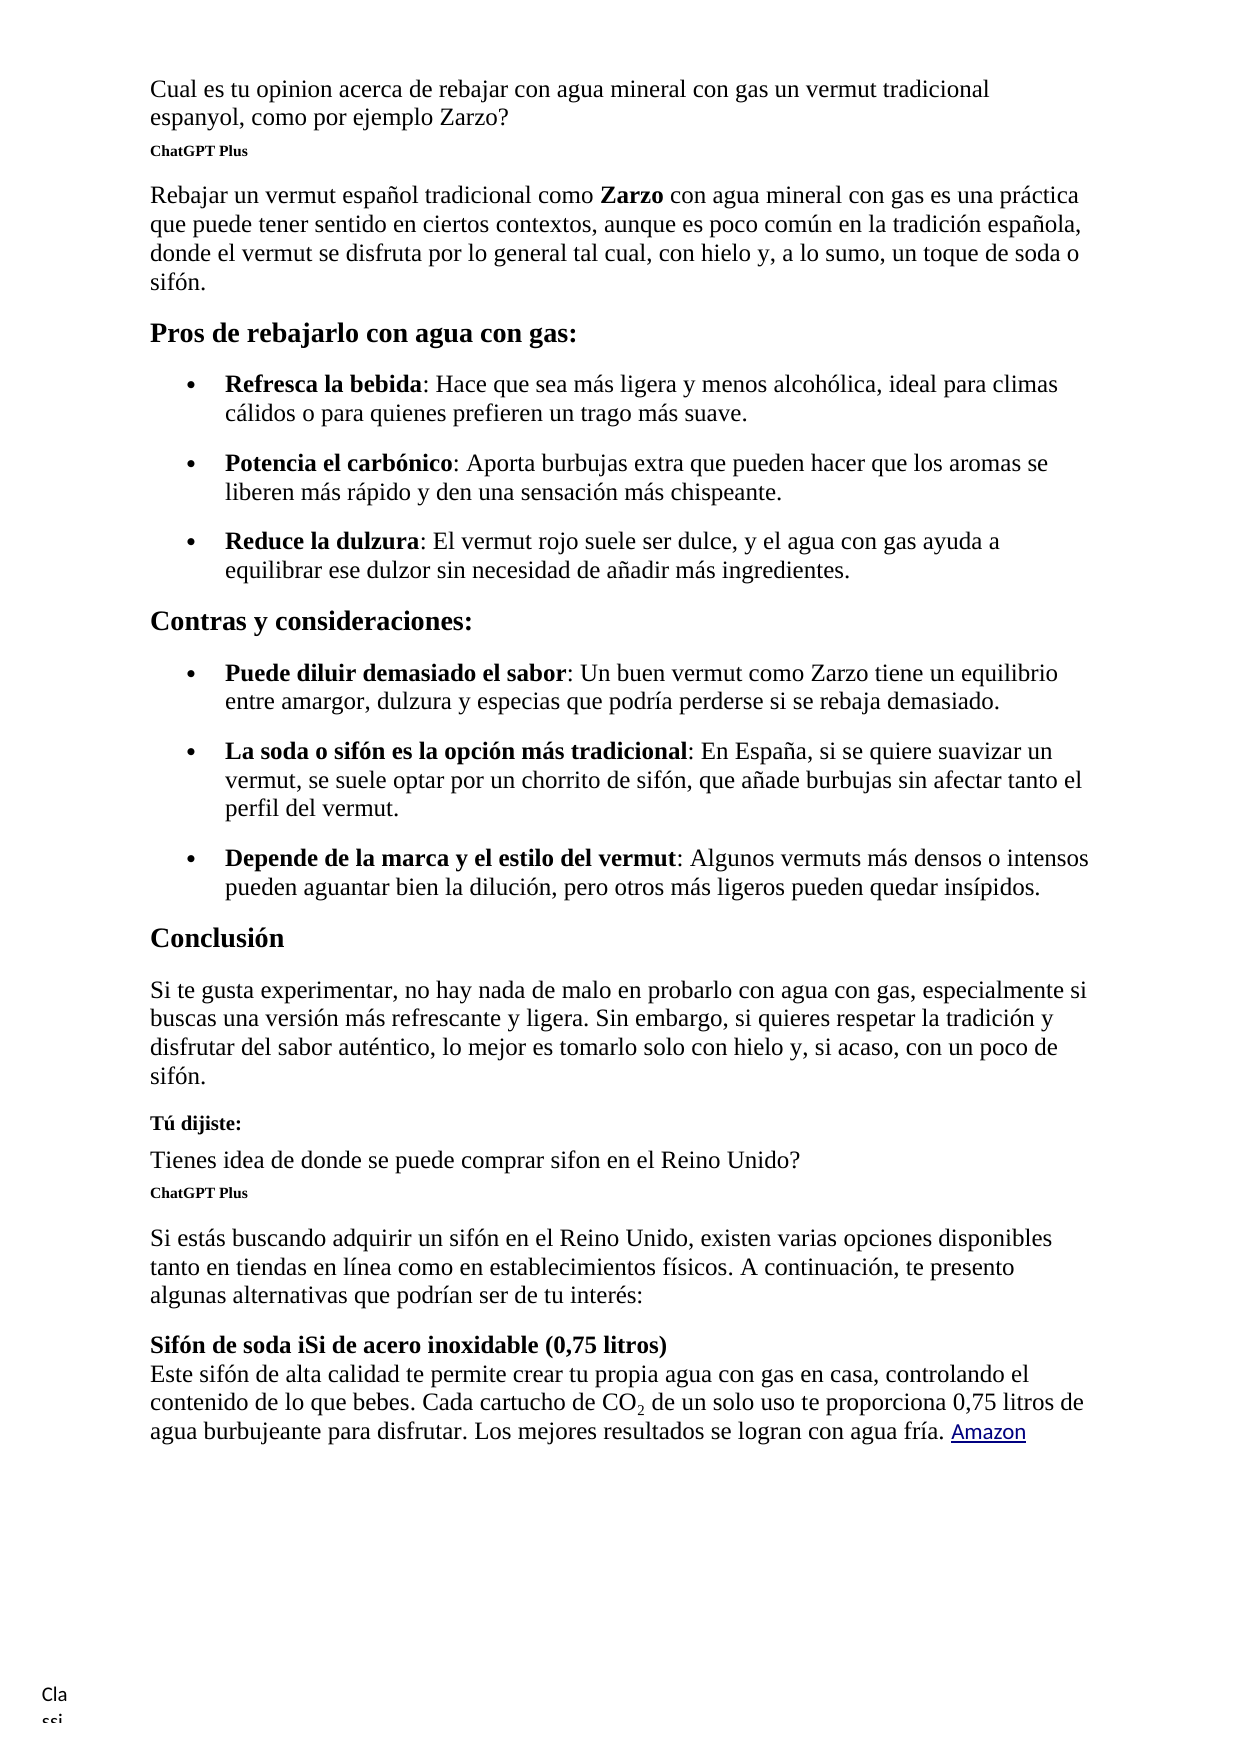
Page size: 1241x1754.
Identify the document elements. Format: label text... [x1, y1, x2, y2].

text Si te gusta experimentar, no hay nada de malo en probarlo con agua con gas, especialmente si buscas una versión más refrescante y ligera. Sin embargo, si quieres respetar la tradición y disfrutar del sabor auténtico, lo mejor es tomarlo solo con hielo y, si acaso, con un poco de sifón. [150, 975, 1090, 1090]
list Depende de la marca y el estilo del vermut: Algunos vermuts más densos o intensos pueden aguantar bien la dilución, pero otros más ligeros pueden quedar insípidos. [187, 843, 1090, 901]
list La soda o sifón es la opción más tradicional: En España, si se quiere suavizar un vermut, se suele optar por un chorrito de sifón, que añade burbujas sin afectar tanto el perfil del vermut. [187, 736, 1090, 822]
subtitle ChatGPT Plus [150, 1184, 1090, 1202]
text Cual es tu opinion acerca de rebajar con agua mineral con gas un vermut tradicional espanyol, como por ejemplo Zarzo? [150, 74, 1090, 131]
subtitle Contras y consideraciones: [150, 604, 1090, 637]
text Rebajar un vermut español tradicional como Zarzo con agua mineral con gas es una práctica que puede tener sentido en ciertos contextos, aunque es poco común en la tradición española, donde el vermut se disfruta por lo general tal cual, con hielo y, a lo sumo, un toque de soda o sifón. [150, 180, 1090, 295]
text Si estás buscando adquirir un sifón en el Reino Unido, existen varias opciones disponibles tanto en tiendas en línea como en establecimientos físicos. A continuación, te presento algunas alternativas que podrían ser de tu interés: [150, 1223, 1090, 1309]
subtitle Tú dijiste: [150, 1111, 1090, 1134]
text Tienes idea de donde se puede comprar sifon en el Reino Unido? [150, 1145, 1090, 1174]
text Sifón de soda iSi de acero inoxidable (0,75 litros) Este sifón de alta calidad te permite crear tu propia agua con gas en casa, controlando el contenido de lo que bebes. Cada cartucho de CO₂ de un solo uso te proporciona 0,75 litros de agua burbujeante para disfrutar. Los mejores resultados se logran con agua fría. Amazon [150, 1330, 1090, 1445]
subtitle ChatGPT Plus [150, 142, 1090, 159]
subtitle Conclusión [150, 921, 1090, 954]
list Puede diluir demasiado el sabor: Un buen vermut como Zarzo tiene un equilibrio entre amargor, dulzura y especias que podría perderse si se rebaja demasiado. [187, 658, 1090, 715]
list Refresca la bebida: Hace que sea más ligera y menos alcohólica, ideal para climas cálidos o para quienes prefieren un trago más suave. [187, 369, 1090, 427]
subtitle Pros de rebajarlo con agua con gas: [150, 316, 1090, 349]
list Reduce la dulzura: El vermut rojo suele ser dulce, y el agua con gas ayuda a equilibrar ese dulzor sin necesidad de añadir más ingredientes. [187, 526, 1090, 584]
list Potencia el carbónico: Aporta burbujas extra que pueden hacer que los aromas se liberen más rápido y den una sensación más chispeante. [187, 448, 1090, 505]
